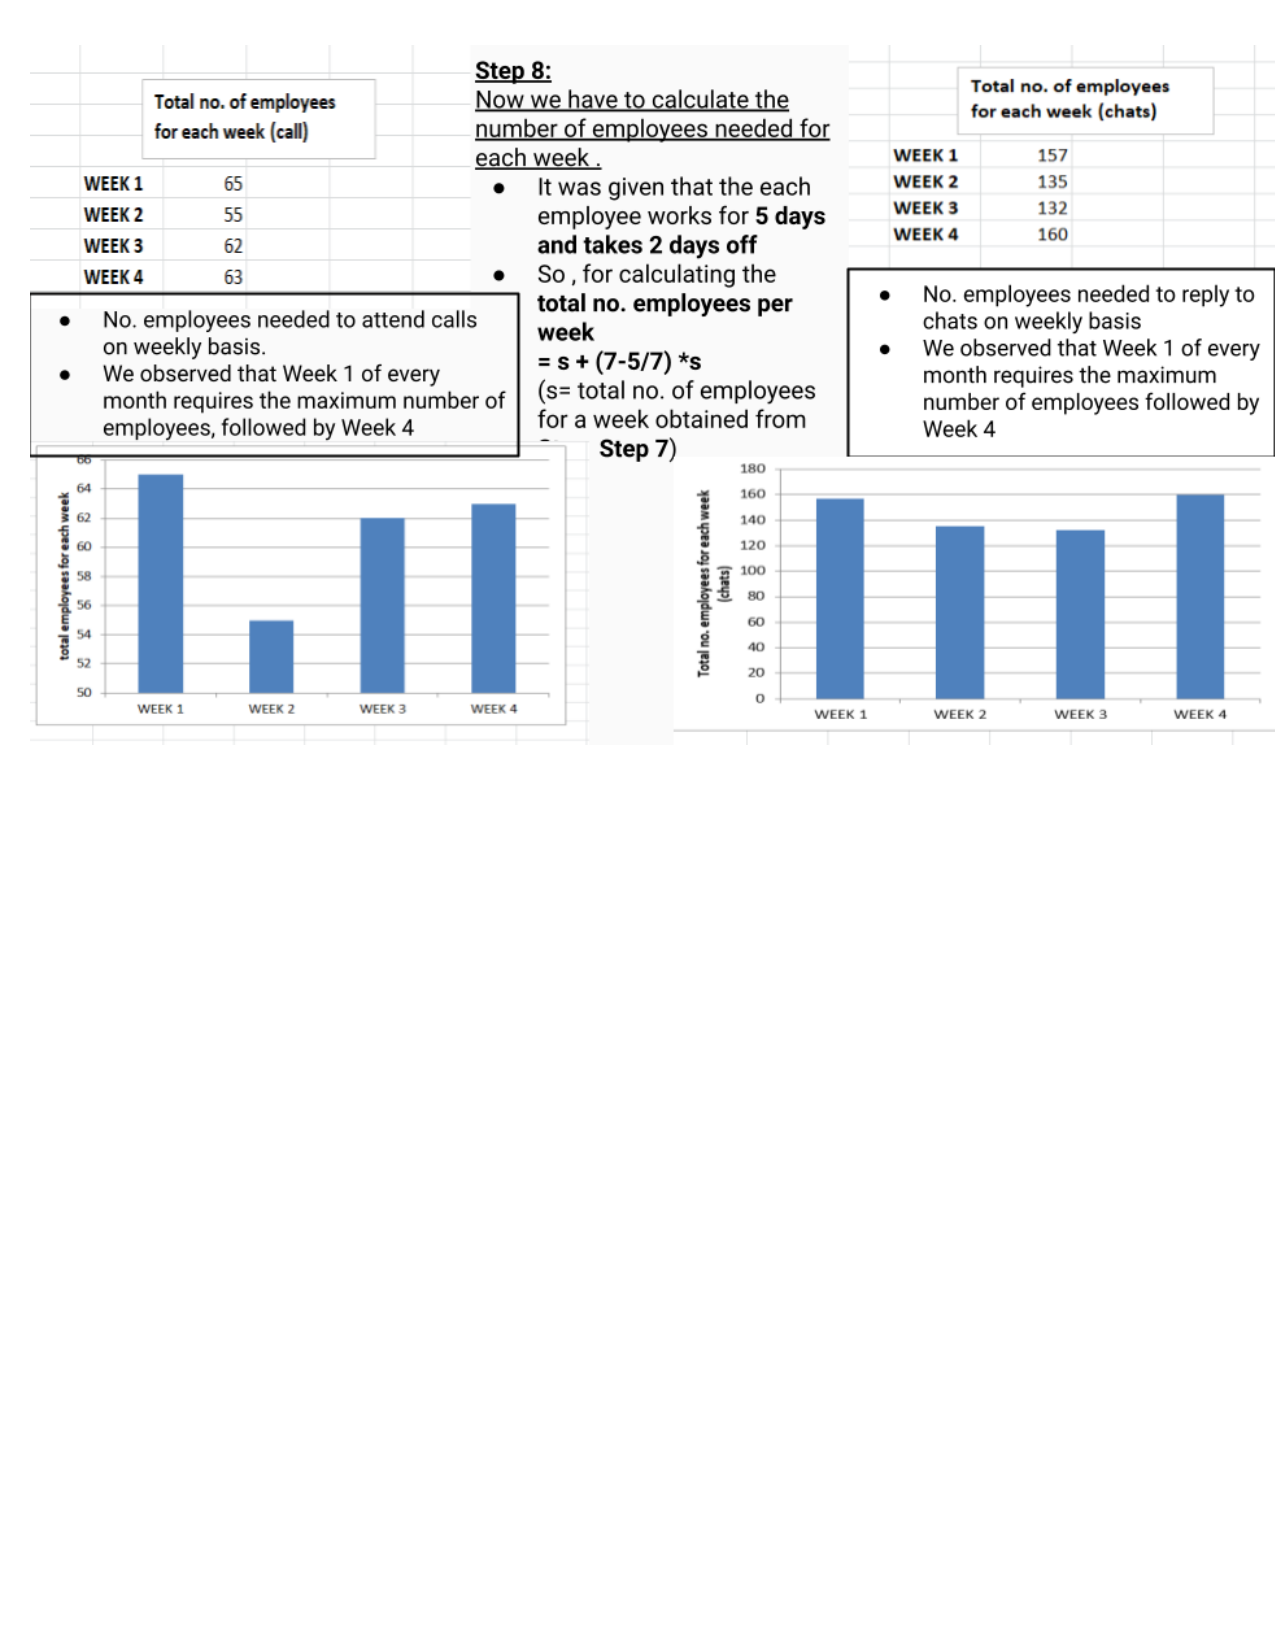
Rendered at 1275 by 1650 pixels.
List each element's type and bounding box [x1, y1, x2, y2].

picture [30, 45, 1275, 745]
